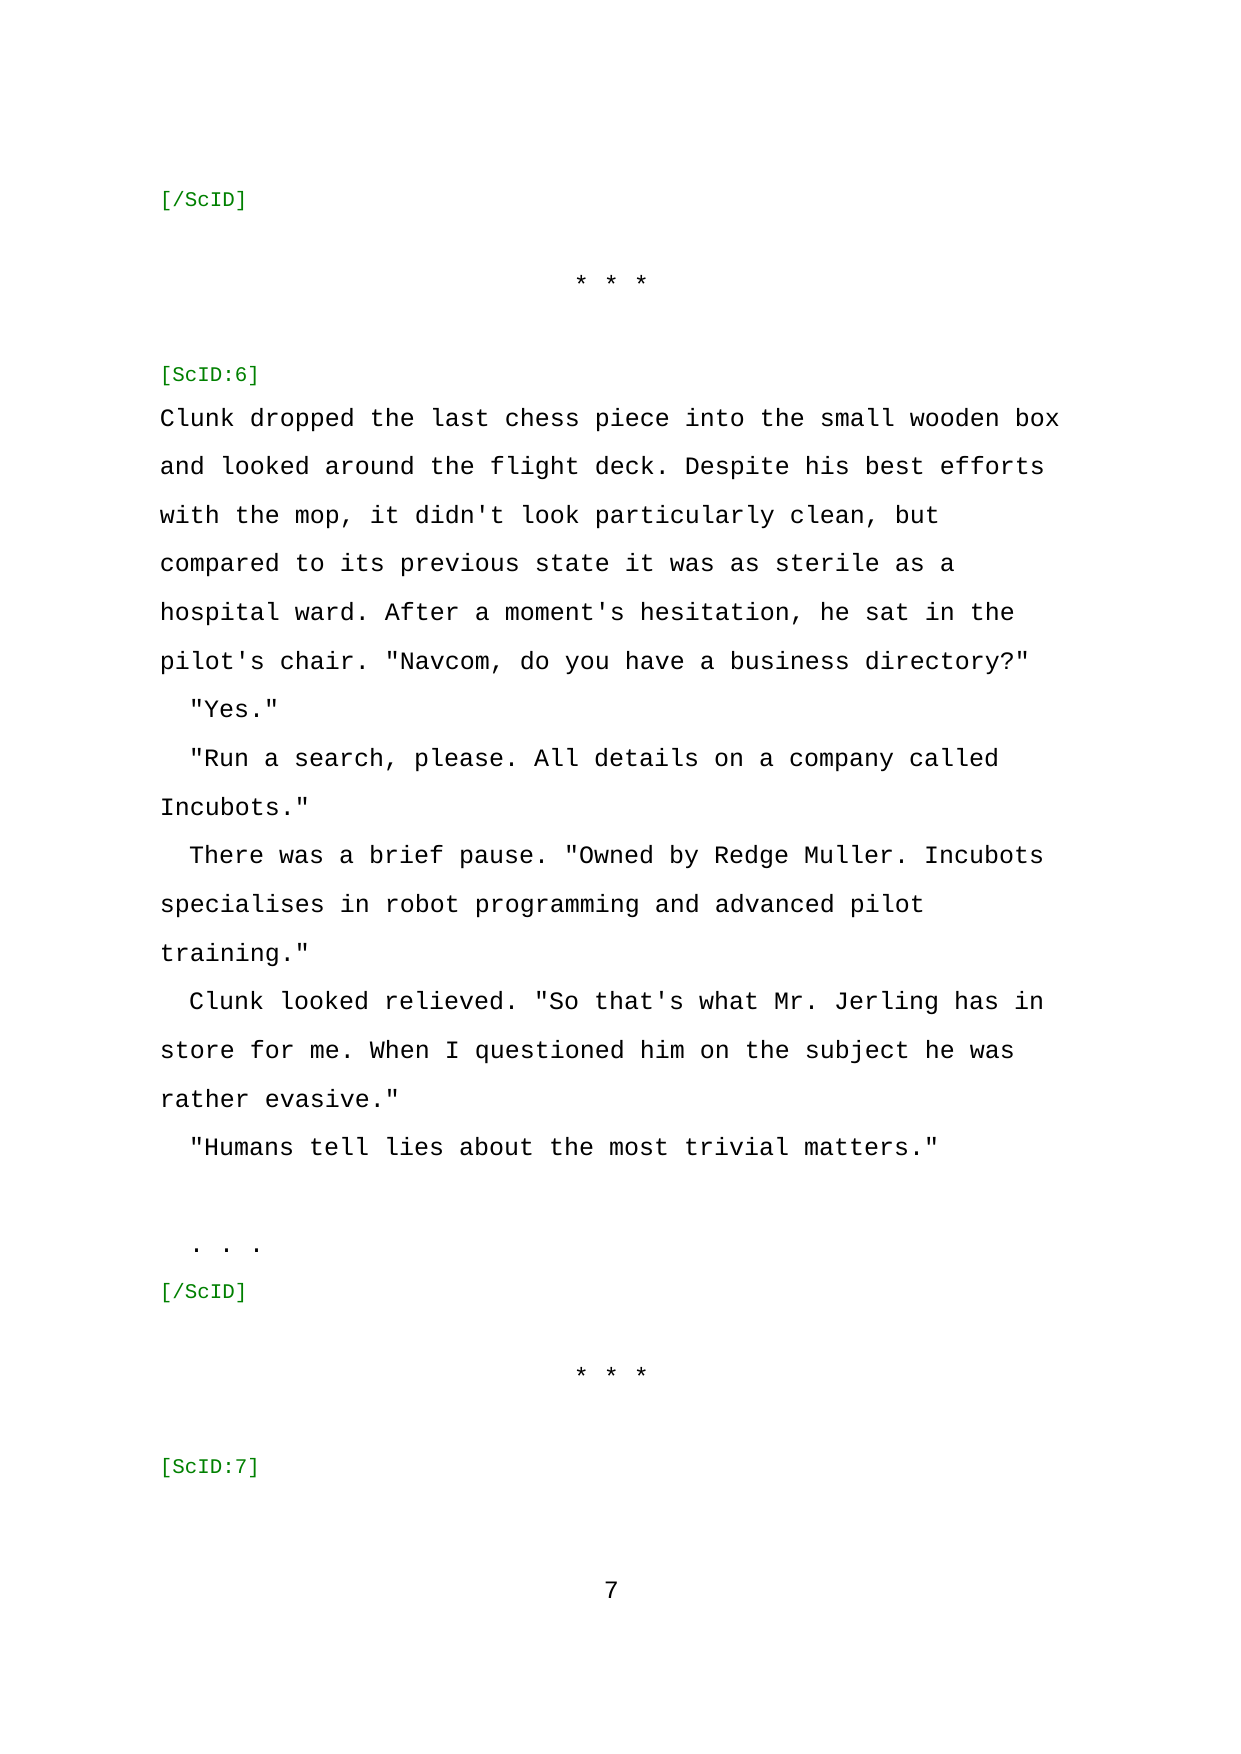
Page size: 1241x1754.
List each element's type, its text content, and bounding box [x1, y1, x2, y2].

text "Humans tell lies about the most trivial matters." [159, 1135, 1063, 1163]
subtitle * * * [159, 1364, 1063, 1393]
text . . . [159, 1232, 1063, 1260]
text Clunk dropped the last chess piece into the small wooden box and looked around the flight deck. Despite his best efforts with the mop, it didn't look particularly clean, but compared to its previous state it was as sterile as a hospital ward. After a moment's hesitation, he sat in the pilot's chair. "Navcom, do you have a business directory?" [159, 405, 1063, 677]
text [ScID:7] [159, 1456, 1063, 1480]
subtitle * * * [159, 273, 1063, 301]
text [/ScID] [159, 189, 1063, 213]
text [/ScID] [159, 1281, 1063, 1304]
text "Yes." [159, 697, 1063, 725]
text Clunk looked relieved. "So that's what Mr. Jerling has in store for me. When I questioned him on the subject he was rather evasive." [159, 989, 1063, 1114]
text [ScID:6] [159, 364, 1063, 388]
text "Run a search, please. All details on a company called Incubots." [159, 746, 1063, 823]
text There was a brief pause. "Owned by Redge Muller. Incubots specialises in robot programming and advanced pilot training." [159, 843, 1063, 968]
